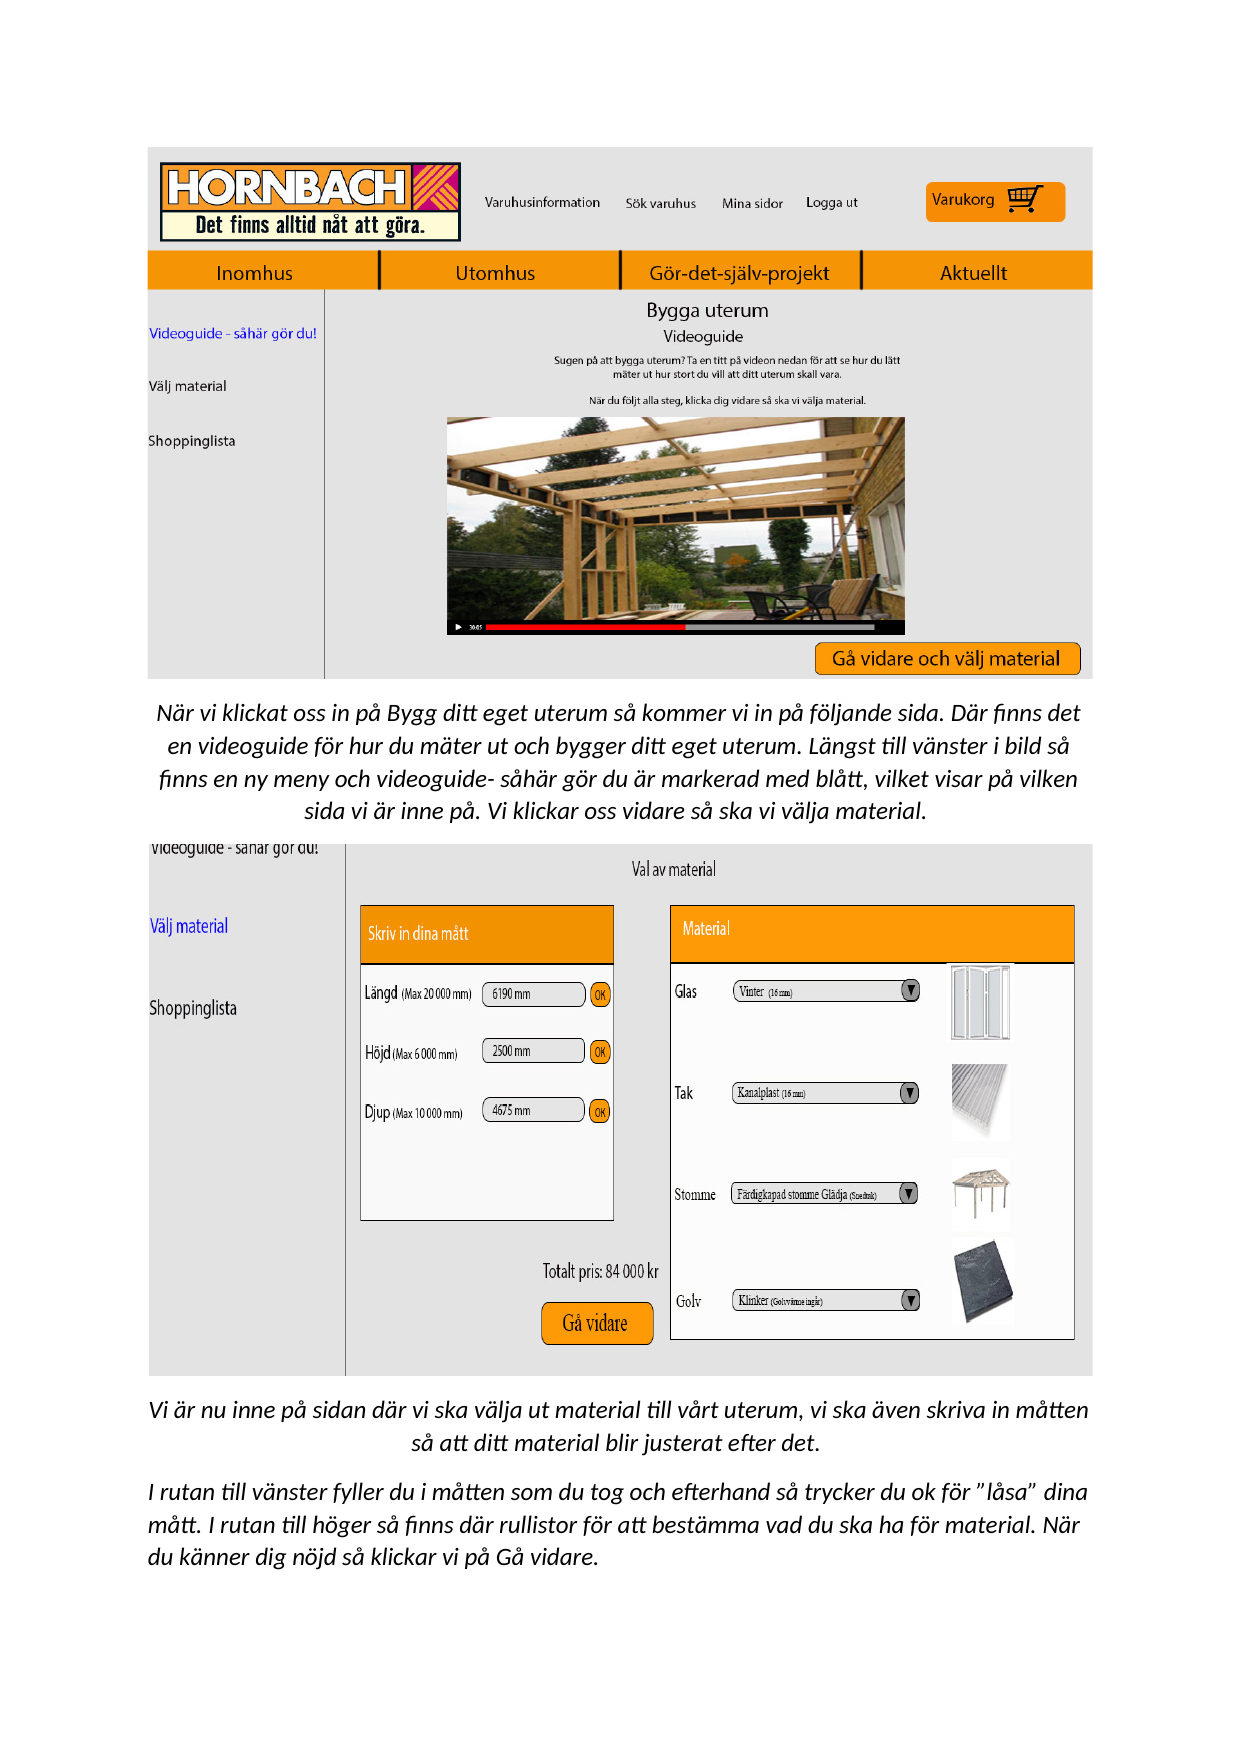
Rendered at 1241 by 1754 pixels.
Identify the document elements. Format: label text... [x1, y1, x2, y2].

text Vi är nu inne på sidan där vi ska välja ut material till vårt uterum, vi ska även skriva in måtten så att ditt material blir justerat efter det. [148, 1394, 1093, 1458]
text I rutan till vänster fyller du i måtten som du tog och efterhand så trycker du ok för ”låsa” dina mått. I rutan till höger så finns där rullistor för att bestämma vad du ska ha för material. När du känner dig nöjd så klickar vi på Gå vidare. [148, 1476, 1093, 1572]
text När vi klickat oss in på Bygg ditt eget uterum så kommer vi in på följande sida. Där finns det en videoguide för hur du mäter ut och bygger ditt eget uterum. Längst till vänster i bild så finns en ny meny och videoguide- såhär gör du är markerad med blått, vilket visar på vilken sida vi är inne på. Vi klickar oss vidare så ska vi välja material. [148, 697, 1093, 826]
